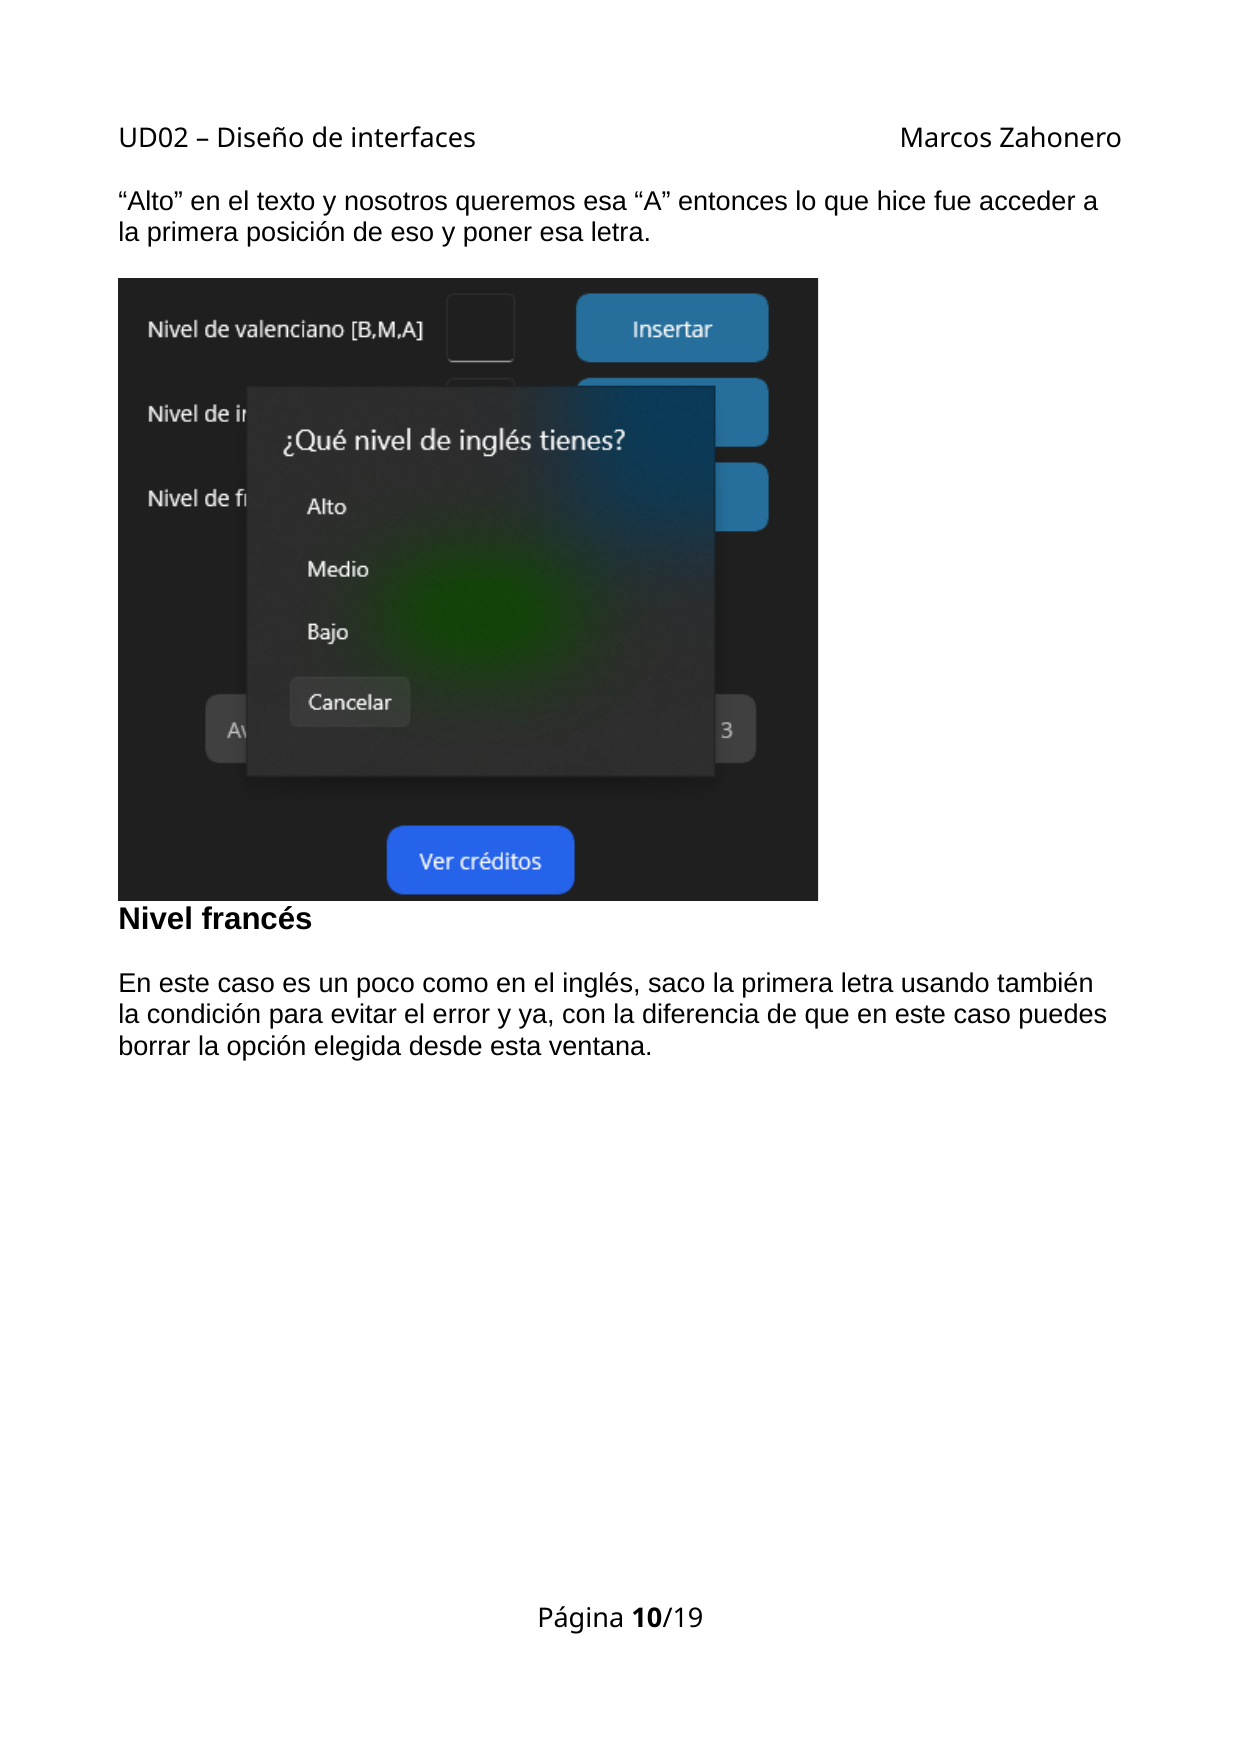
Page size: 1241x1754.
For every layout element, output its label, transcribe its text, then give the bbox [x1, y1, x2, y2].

text “Alto” en el texto y nosotros queremos esa “A” entonces lo que hice fue acceder a la primera posición de eso y poner esa letra. [118, 184, 1122, 247]
picture [118, 278, 819, 901]
subtitle Nivel francés [118, 900, 1122, 936]
text En este caso es un poco como en el inglés, saco la primera letra usando también la condición para evitar el error y ya, con la diferencia de que en este caso puedes borrar la opción elegida desde esta ventana. [118, 967, 1122, 1061]
